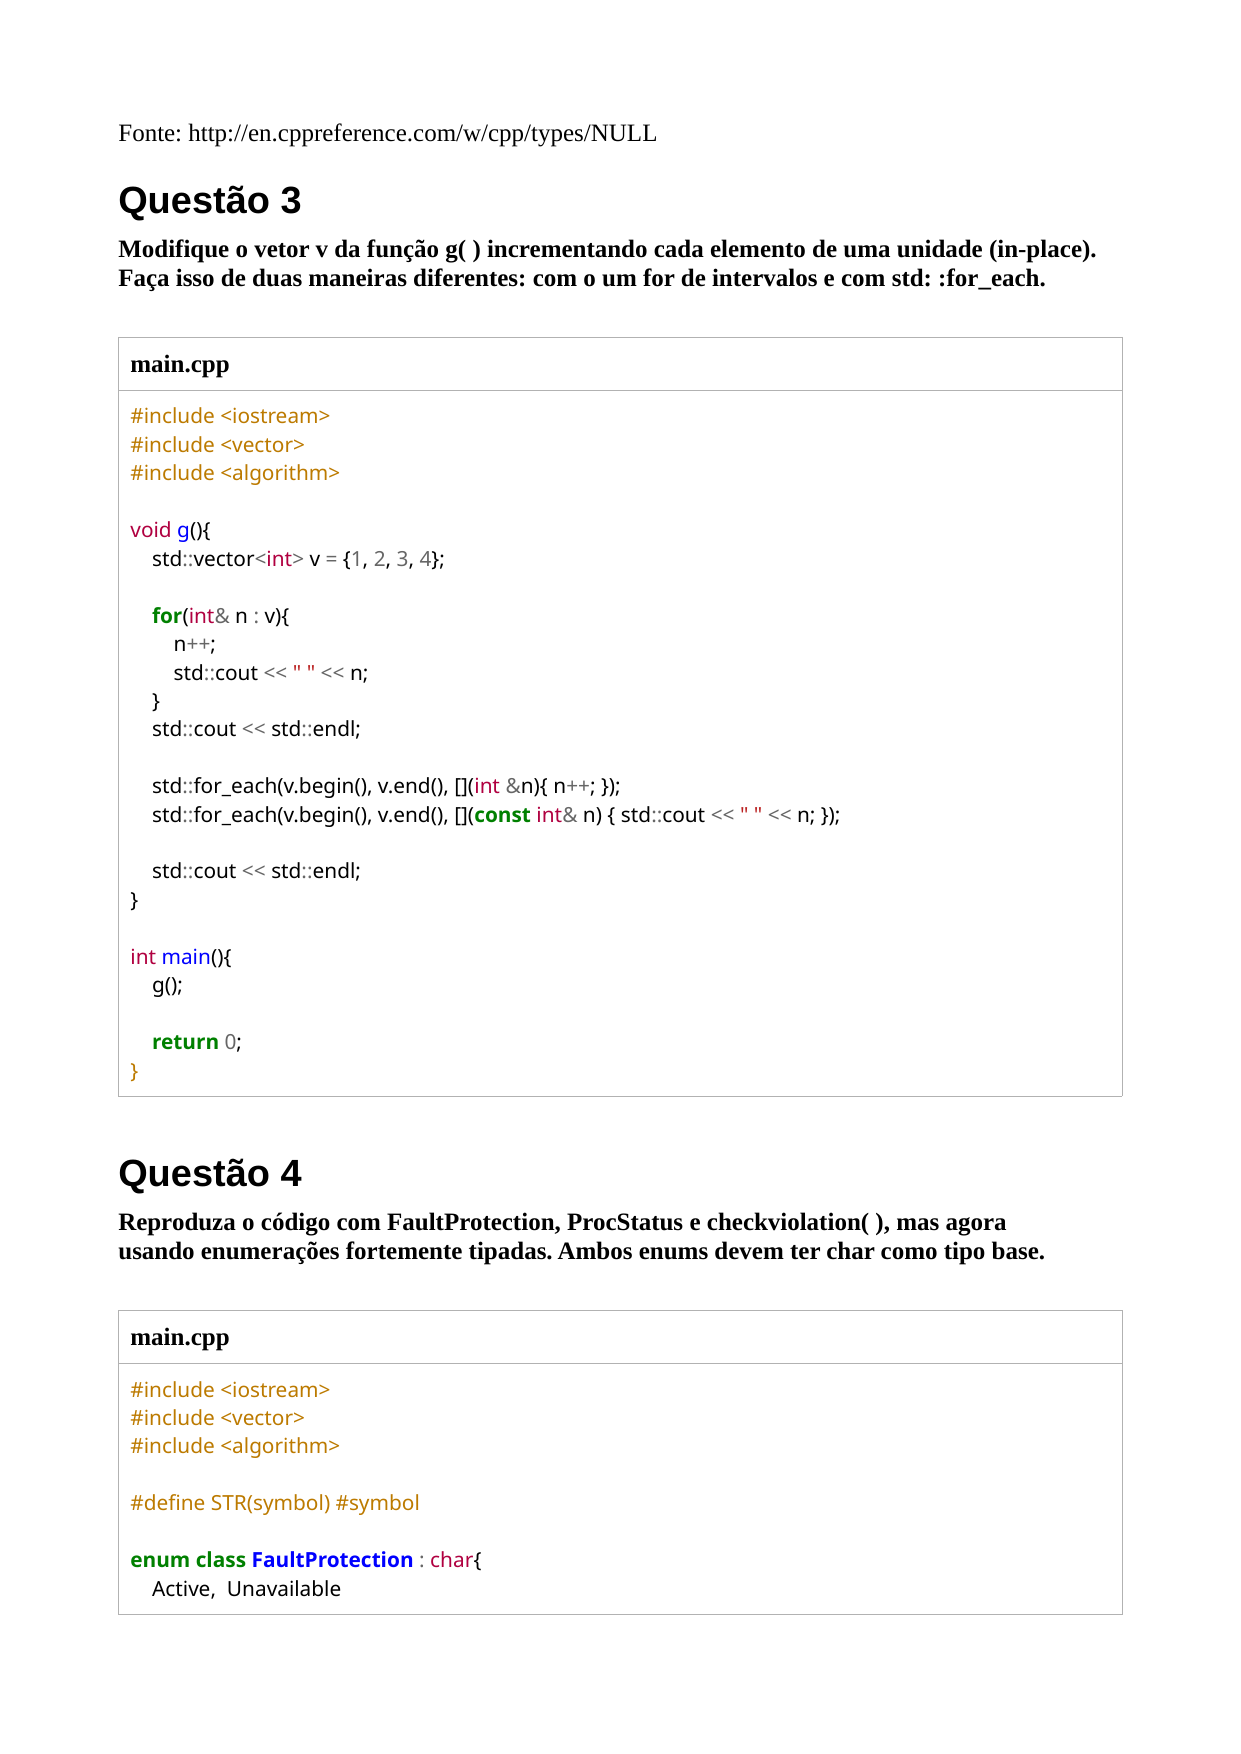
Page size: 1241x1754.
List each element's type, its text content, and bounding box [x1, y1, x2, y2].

table_cell #include <iostream> #include <vector> #include <algorithm> void g(){ std::vector<int> v = {1, 2, 3, 4}; for(int& n : v){ n++; std::cout << " " << n; } std::cout << std::endl; std::for_each(v.begin(), v.end(), [](int &n){ n++; }); std::for_each(v.begin(), v.end(), [](const int& n) { std::cout << " " << n; }); std::cout << std::endl; } int main(){ g(); return 0; } [119, 391, 1122, 1096]
table_header main.cpp [119, 338, 1122, 389]
text Modifique o vetor v da função g( ) incrementando cada elemento de uma unidade (in-place). Faça isso de duas maneiras diferentes: com o um for de intervalos e com std: :for_each. [118, 234, 1122, 292]
text Fonte: http://en.cppreference.com/w/cpp/types/NULL [118, 118, 1122, 147]
text Reproduza o código com FaultProtection, ProcStatus e checkviolation( ), mas agora [118, 1207, 1122, 1236]
subtitle Questão 4 [118, 1151, 1122, 1195]
subtitle Questão 3 [118, 178, 1122, 222]
table_header main.cpp [119, 1311, 1122, 1363]
table_cell #include <iostream> #include <vector> #include <algorithm> #define STR(symbol) #symbol enum class FaultProtection : char{ Active, Unavailable [119, 1364, 1122, 1614]
text usando enumerações fortemente tipadas. Ambos enums devem ter char como tipo base. [118, 1236, 1122, 1265]
